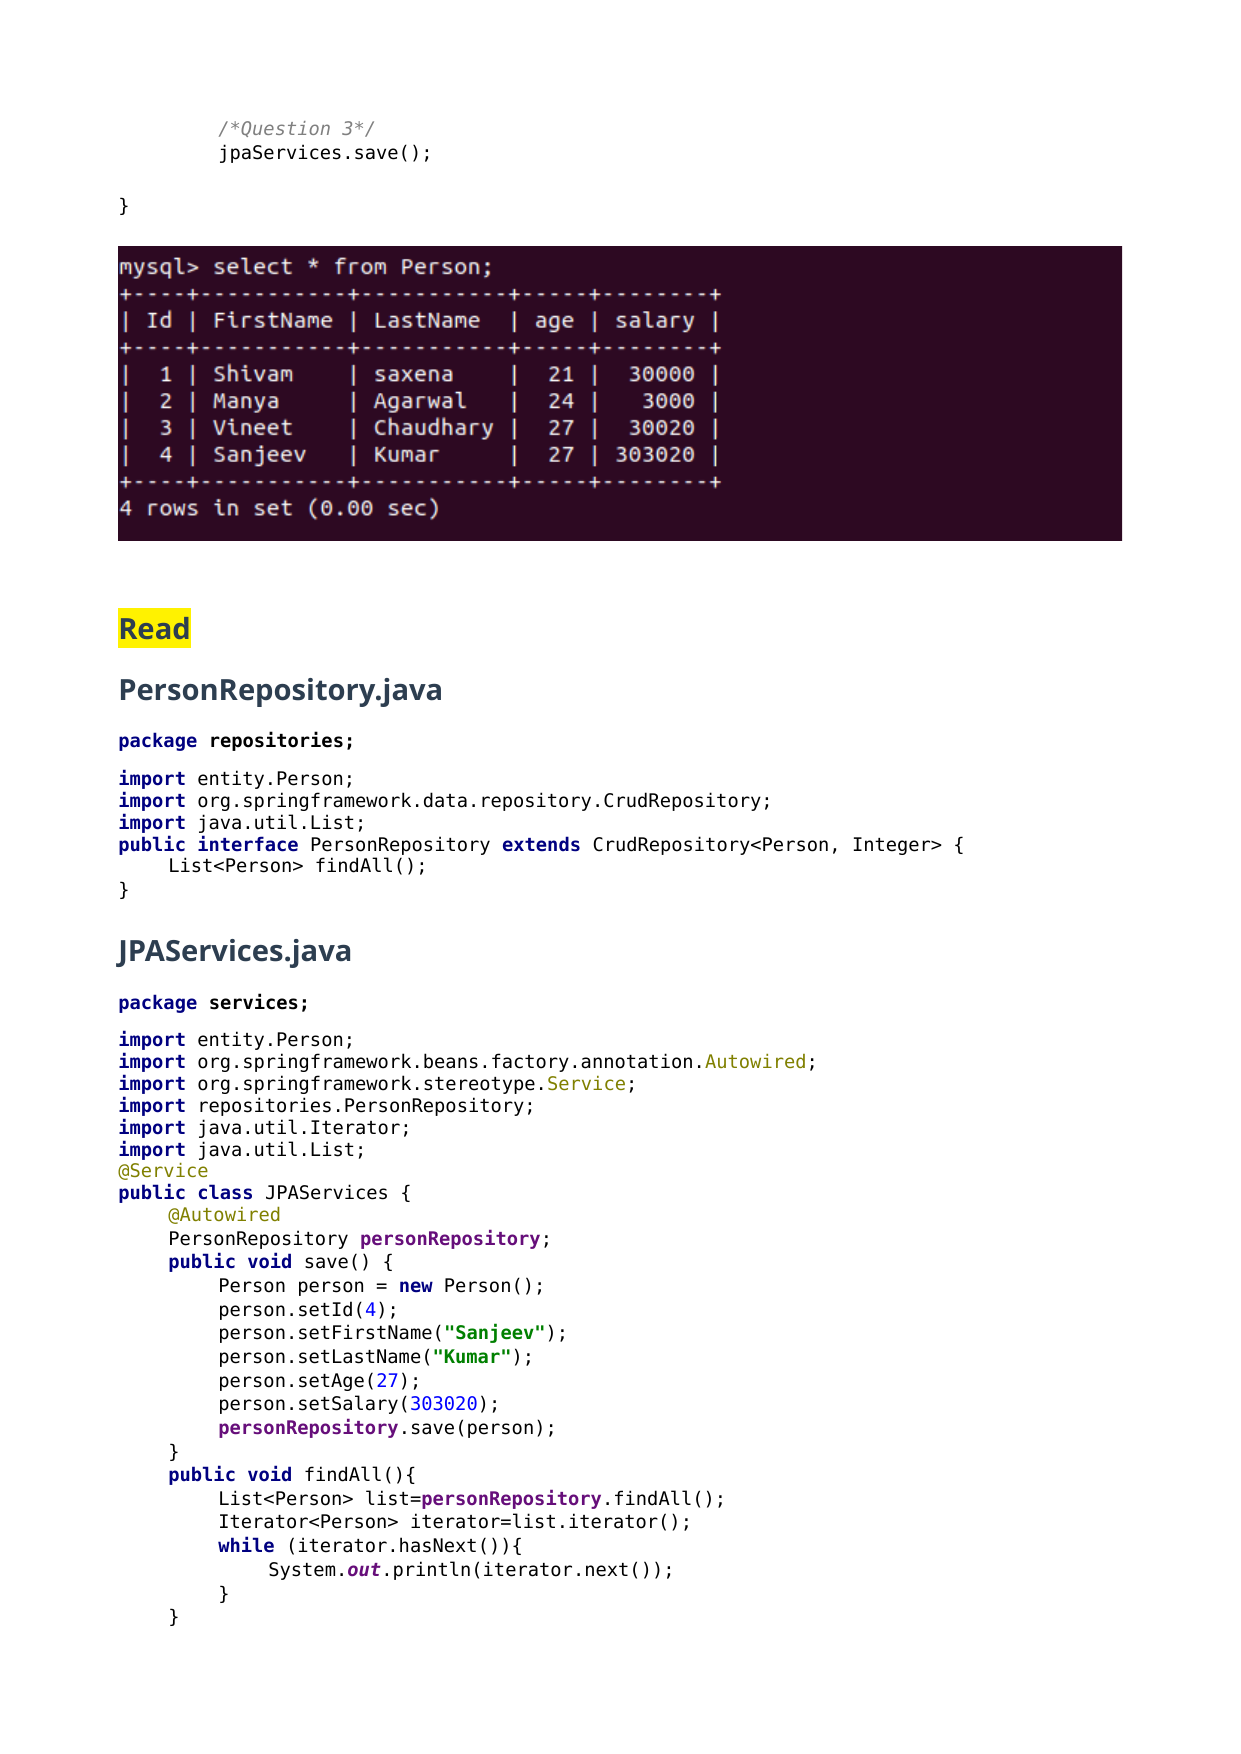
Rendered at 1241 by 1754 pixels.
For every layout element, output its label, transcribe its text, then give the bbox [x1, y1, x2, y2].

text public interface PersonRepository extends CrudRepository<Person, Integer> { [118, 833, 1122, 855]
text } [118, 1582, 1122, 1606]
text person.setId(4); [118, 1299, 1122, 1322]
text List<Person> list=personRepository.findAll(); [118, 1488, 1122, 1512]
text import entity.Person; [118, 1029, 1122, 1051]
text personRepository.save(person); [118, 1417, 1122, 1441]
text @Service [118, 1160, 1122, 1182]
text } [118, 1606, 1122, 1630]
picture [118, 246, 1123, 541]
text public void save() { [118, 1251, 1122, 1275]
text /*Question 3*/ [118, 118, 1122, 142]
text PersonRepository.java [118, 669, 1122, 709]
text JPAServices.java [118, 930, 1122, 970]
text person.setLastName("Kumar"); [118, 1346, 1122, 1370]
text import repositories.PersonRepository; [118, 1095, 1122, 1117]
text import org.springframework.data.repository.CrudRepository; [118, 790, 1122, 812]
text while (iterator.hasNext()){ [118, 1535, 1122, 1559]
text import java.util.List; [118, 812, 1122, 833]
text import entity.Person; [118, 768, 1122, 790]
text System.out.println(iterator.next()); [118, 1559, 1122, 1582]
text import java.util.List; [118, 1138, 1122, 1160]
text package repositories; [118, 730, 1122, 752]
text package services; [118, 992, 1122, 1013]
text import org.springframework.stereotype.Service; [118, 1073, 1122, 1095]
text Iterator<Person> iterator=list.iterator(); [118, 1512, 1122, 1535]
text Person person = new Person(); [118, 1275, 1122, 1299]
text import java.util.Iterator; [118, 1117, 1122, 1138]
text @Autowired [118, 1204, 1122, 1228]
text } [118, 1441, 1122, 1464]
text person.setSalary(303020); [118, 1393, 1122, 1417]
text Read [118, 608, 1122, 648]
text person.setFirstName("Sanjeev"); [118, 1322, 1122, 1346]
text person.setAge(27); [118, 1370, 1122, 1393]
text public void findAll(){ [118, 1464, 1122, 1488]
text } [118, 195, 1122, 217]
text PersonRepository personRepository; [118, 1228, 1122, 1251]
text jpaServices.save(); [118, 142, 1122, 165]
text } [118, 879, 1122, 901]
text public class JPAServices { [118, 1182, 1122, 1204]
text import org.springframework.beans.factory.annotation.Autowired; [118, 1051, 1122, 1073]
text List<Person> findAll(); [118, 855, 1122, 879]
